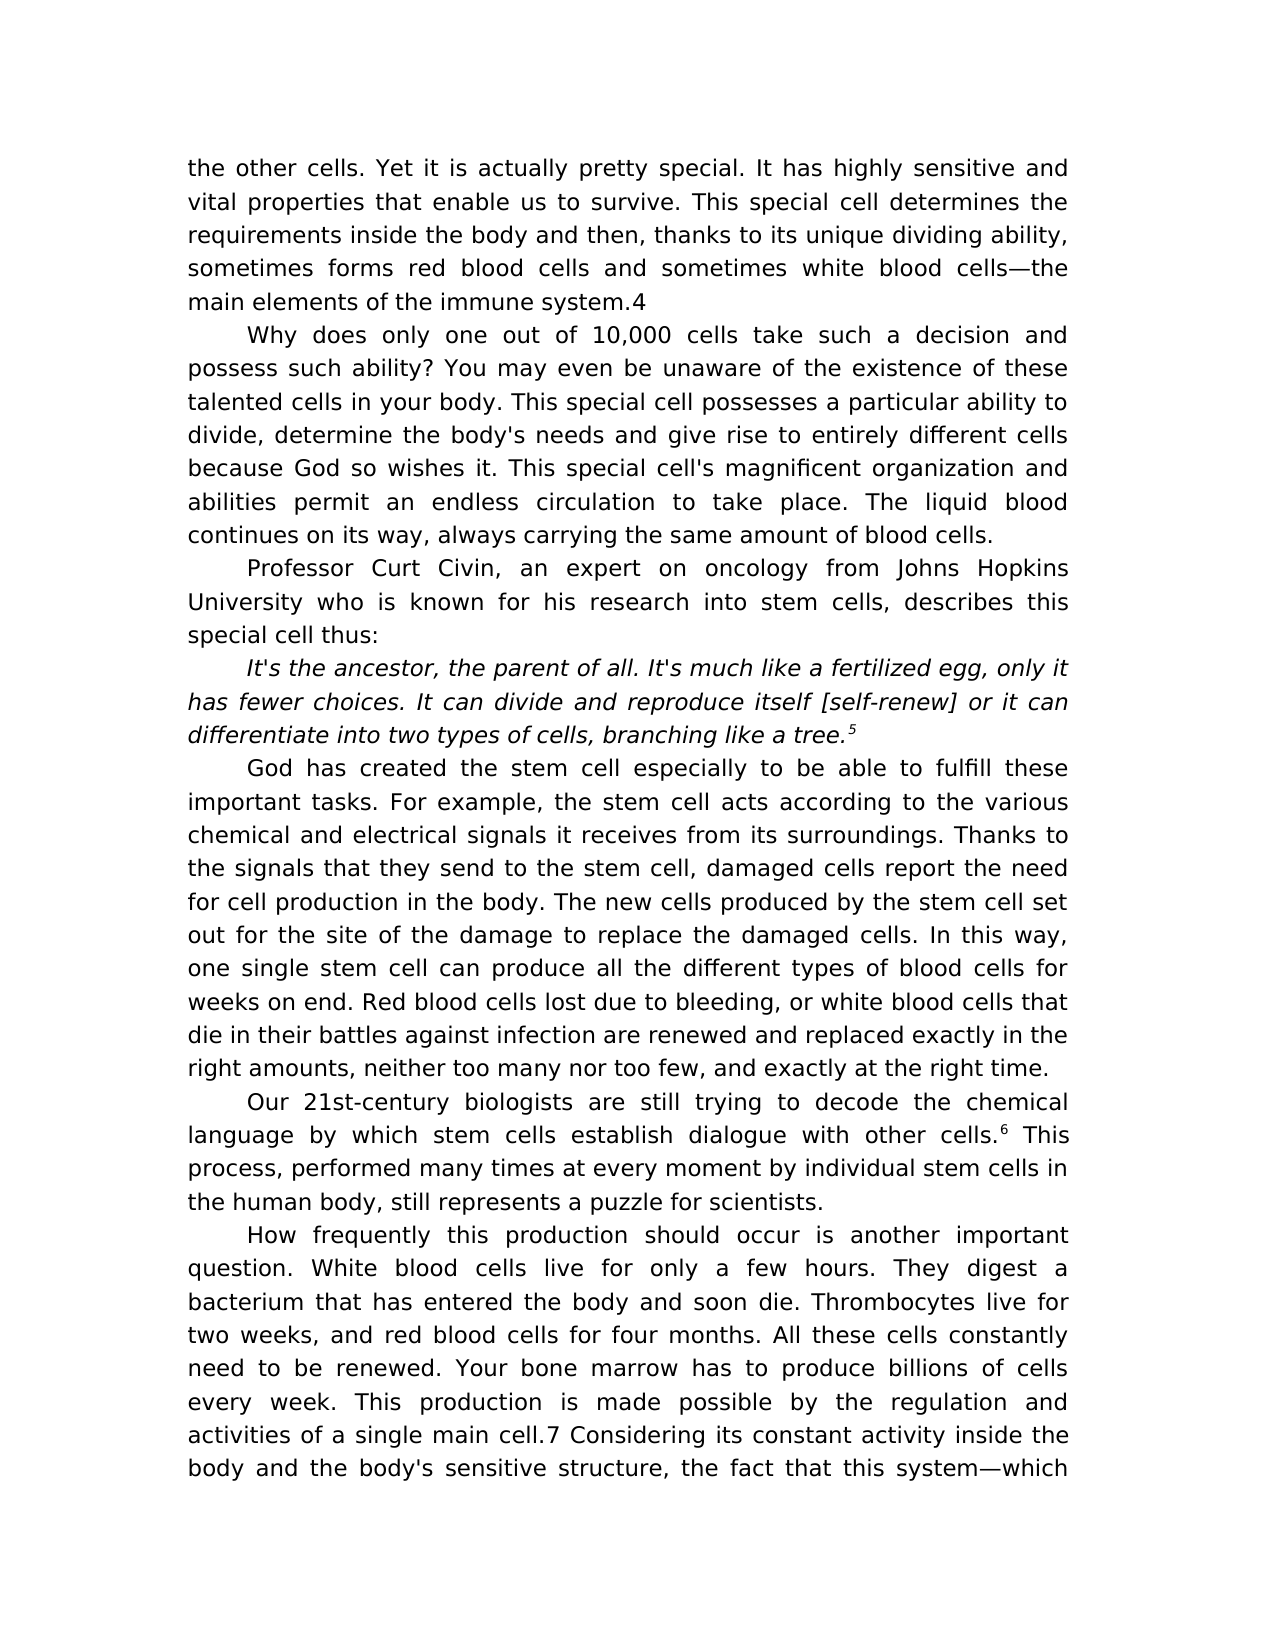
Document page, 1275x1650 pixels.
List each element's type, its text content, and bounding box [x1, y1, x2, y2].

text God has created the stem cell especially to be able to fulfill these important tasks. For example, the stem cell acts according to the various chemical and electrical signals it receives from its surroundings. Thanks to the signals that they send to the stem cell, damaged cells report the need for cell production in the body. The new cells produced by the stem cell set out for the site of the damage to replace the damaged cells. In this way, one single stem cell can produce all the different types of blood cells for weeks on end. Red blood cells lost due to bleeding, or white blood cells that die in their battles against infection are renewed and replaced exactly in the right amounts, neither too many nor too few, and exactly at the right time. [187, 750, 1070, 1083]
text Why does only one out of 10,000 cells take such a decision and possess such ability? You may even be unaware of the existence of these talented cells in your body. This special cell possesses a particular ability to divide, determine the body's needs and give rise to entirely different cells because God so wishes it. This special cell's magnificent organization and abilities permit an endless circulation to take place. The liquid blood continues on its way, always carrying the same amount of blood cells. [187, 317, 1070, 550]
text It's the ancestor, the parent of all. It's much like a fertilized egg, only it has fewer choices. It can divide and reproduce itself [self-renew] or it can differentiate into two types of cells, branching like a tree.5 [187, 650, 1070, 750]
text Our 21st-century biologists are still trying to decode the chemical language by which stem cells establish dialogue with other cells.6 This process, performed many times at every moment by individual stem cells in the human body, still represents a puzzle for scientists. [187, 1083, 1070, 1217]
text How frequently this production should occur is another important question. White blood cells live for only a few hours. They digest a bacterium that has entered the body and soon die. Thrombocytes live for two weeks, and red blood cells for four months. All these cells constantly need to be renewed. Your bone marrow has to produce billions of cells every week. This production is made possible by the regulation and activities of a single main cell.7 Considering its constant activity inside the body and the body's sensitive structure, the fact that this system—which [187, 1217, 1070, 1483]
text Professor Curt Civin, an expert on oncology from Johns Hopkins University who is known for his research into stem cells, describes this special cell thus: [187, 550, 1070, 650]
text the other cells. Yet it is actually pretty special. It has highly sensitive and vital properties that enable us to survive. This special cell determines the requirements inside the body and then, thanks to its unique dividing ability, sometimes forms red blood cells and sometimes white blood cells—the main elements of the immune system.4 [187, 150, 1070, 317]
